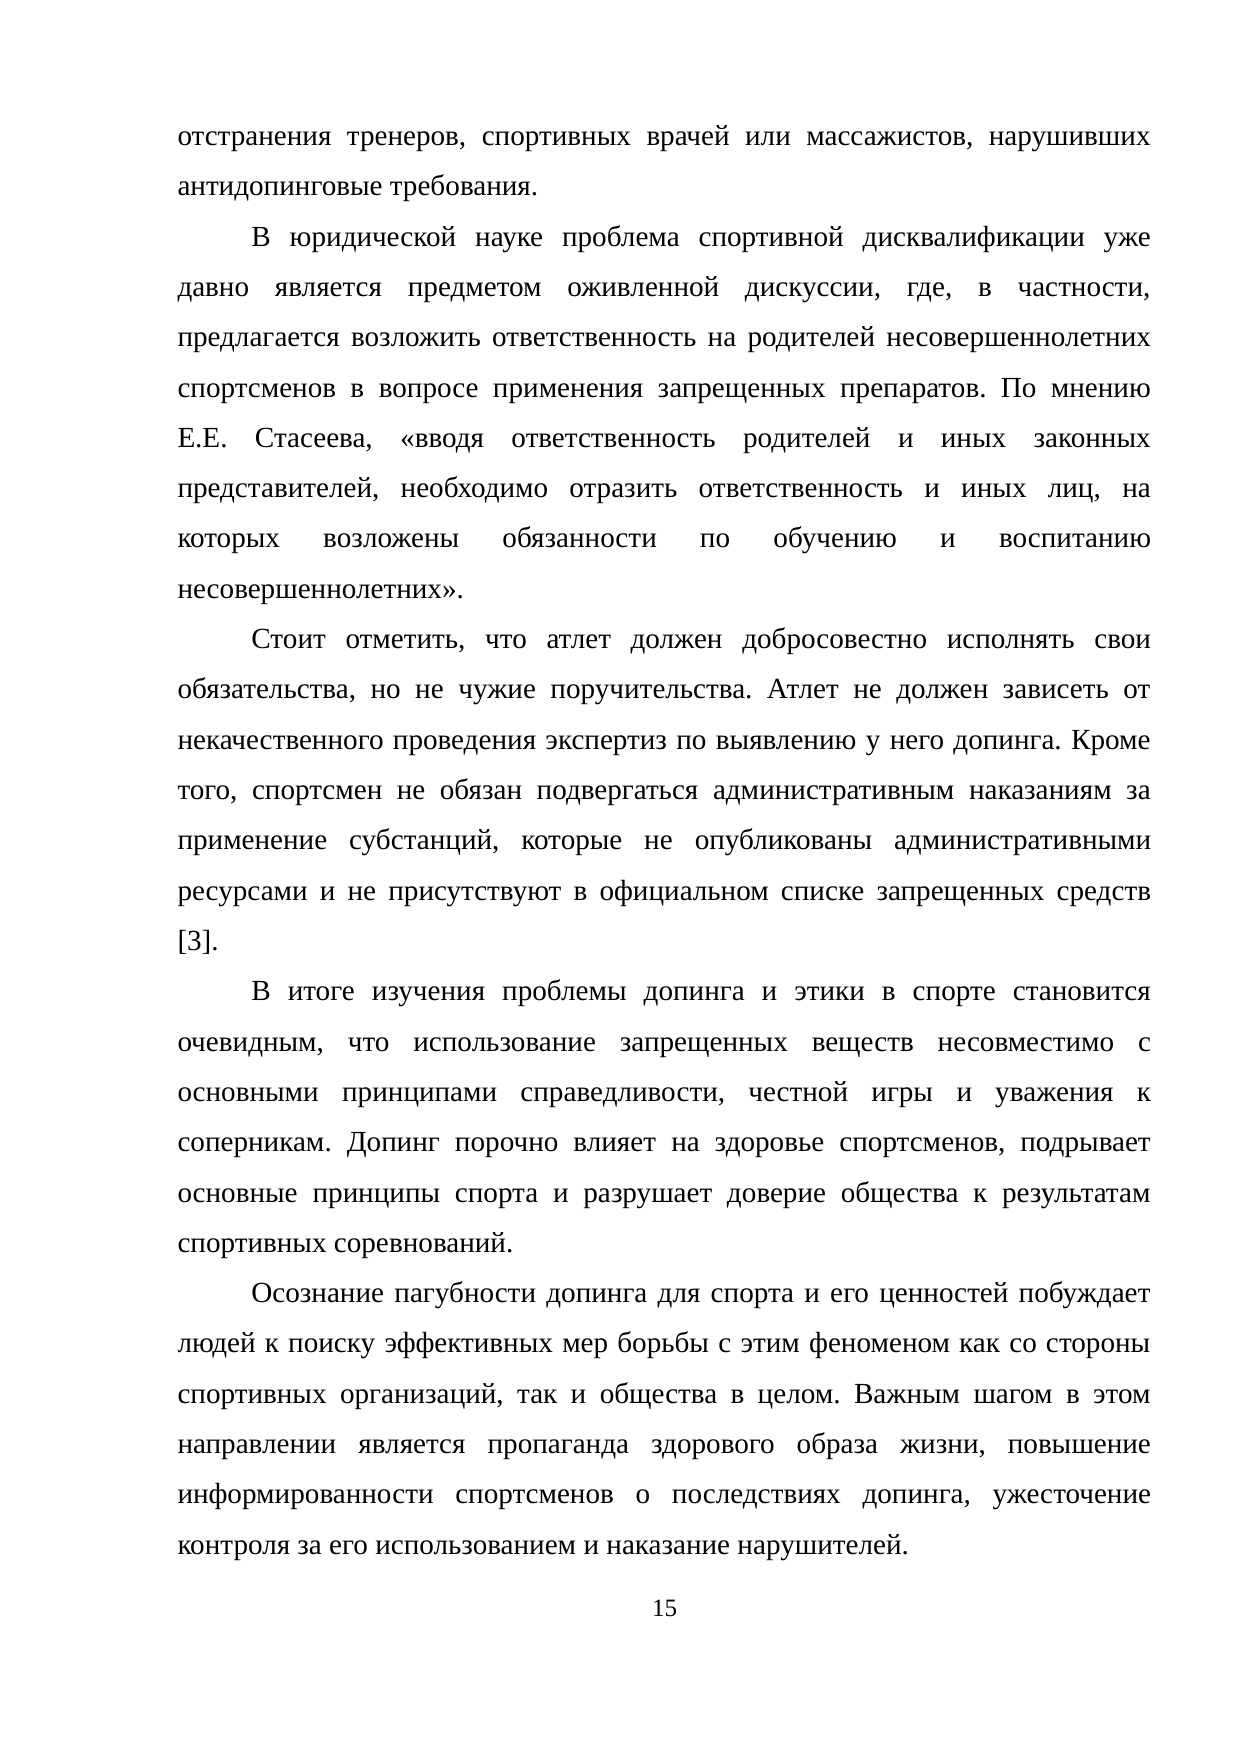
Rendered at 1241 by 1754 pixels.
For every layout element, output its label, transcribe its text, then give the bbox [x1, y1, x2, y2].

text Осознание пагубности допинга для спорта и его ценностей побуждает людей к поиску эффективных мер борьбы с этим феноменом как со стороны спортивных организаций, так и общества в целом. Важным шагом в этом направлении является пропаганда здорового образа жизни, повышение информированности спортсменов о последствиях допинга, ужесточение контроля за его использованием и наказание нарушителей. [177, 1275, 1152, 1560]
text В итоге изучения проблемы допинга и этики в спорте становится очевидным, что использование запрещенных веществ несовместимо с основными принципами справедливости, честной игры и уважения к соперникам. Допинг порочно влияет на здоровье спортсменов, подрывает основные принципы спорта и разрушает доверие общества к результатам спортивных соревнований. [177, 973, 1152, 1258]
text В юридической науке проблема спортивной дисквалификации уже давно является предметом оживленной дискуссии, где, в частности, предлагается возложить ответственность на родителей несовершеннолетних спортсменов в вопросе применения запрещенных препаратов. По мнению Е.Е. Стасеева, «вводя ответственность родителей и иных законных представителей, необходимо отразить ответственность и иных лиц, на которых возложены обязанности по обучению и воспитанию несовершеннолетних». [177, 219, 1152, 604]
text отстранения тренеров, спортивных врачей или массажистов, нарушивших антидопинговые требования. [177, 118, 1152, 202]
text Стоит отметить, что атлет должен добросовестно исполнять свои обязательства, но не чужие поручительства. Атлет не должен зависеть от некачественного проведения экспертиз по выявлению у него допинга. Кроме того, спортсмен не обязан подвергаться административным наказаниям за применение субстанций, которые не опубликованы административными ресурсами и не присутствуют в официальном списке запрещенных средств [3]. [177, 621, 1152, 957]
